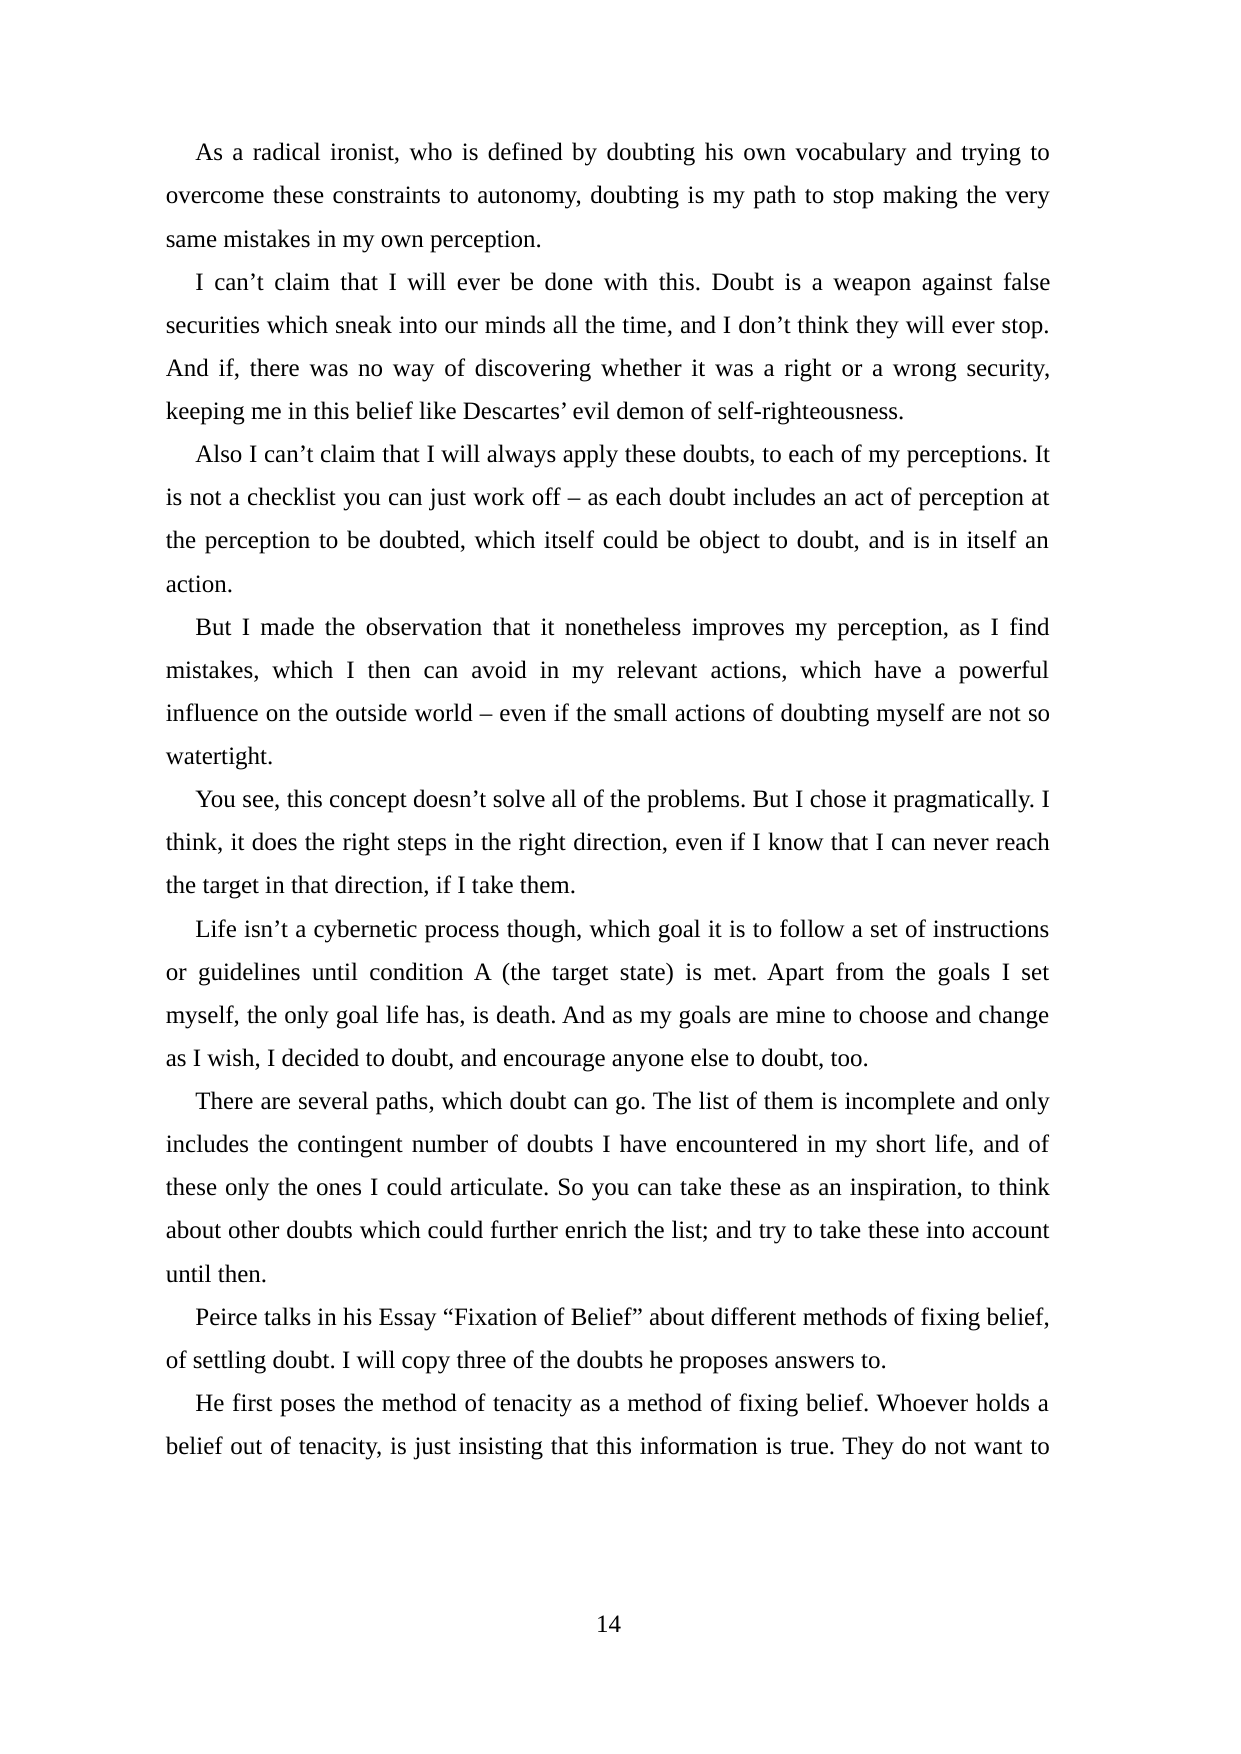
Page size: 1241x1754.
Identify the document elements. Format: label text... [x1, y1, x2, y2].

text You see, this concept doesn’t solve all of the problems. But I chose it pragmatically. I think, it does the right steps in the right direction, even if I know that I can never reach the target in that direction, if I take them. [166, 784, 1051, 899]
text He first poses the method of tenacity as a method of fixing belief. Whoever holds a belief out of tenacity, is just insisting that this information is true. They do not want to [166, 1388, 1051, 1460]
text Also I can’t claim that I will always apply these doubts, to each of my perceptions. It is not a checklist you can just work off – as each doubt includes an act of perception at the perception to be doubted, which itself could be object to doubt, and is in itself an action. [166, 439, 1051, 597]
text As a radical ironist, who is defined by doubting his own vocabulary and trying to overcome these constraints to autonomy, doubting is my path to stop making the very same mistakes in my own perception. [166, 137, 1051, 252]
text But I made the observation that it nonetheless improves my perception, as I find mistakes, which I then can avoid in my relevant actions, which have a powerful influence on the outside world – even if the small actions of doubting myself are not so watertight. [166, 612, 1051, 770]
text There are several paths, which doubt can go. The list of them is incomplete and only includes the contingent number of doubts I have encountered in my short life, and of these only the ones I could articulate. So you can take these as an inspiration, to think about other doubts which could further enrich the list; and try to take these into account until then. [166, 1086, 1051, 1287]
text Peirce talks in his Essay “Fixation of Belief” about different methods of fixing belief, of settling doubt. I will copy three of the doubts he proposes answers to. [166, 1302, 1051, 1374]
text I can’t claim that I will ever be done with this. Doubt is a weapon against false securities which sneak into our minds all the time, and I don’t think they will ever stop. And if, there was no way of discovering whether it was a right or a wrong security, keeping me in this belief like Descartes’ evil demon of self-righteousness. [166, 267, 1051, 425]
text Life isn’t a cybernetic process though, which goal it is to follow a set of instructions or guidelines until condition A (the target state) is met. Apart from the goals I set myself, the only goal life has, is death. And as my goals are mine to choose and change as I wish, I decided to doubt, and encourage anyone else to doubt, too. [166, 914, 1051, 1072]
